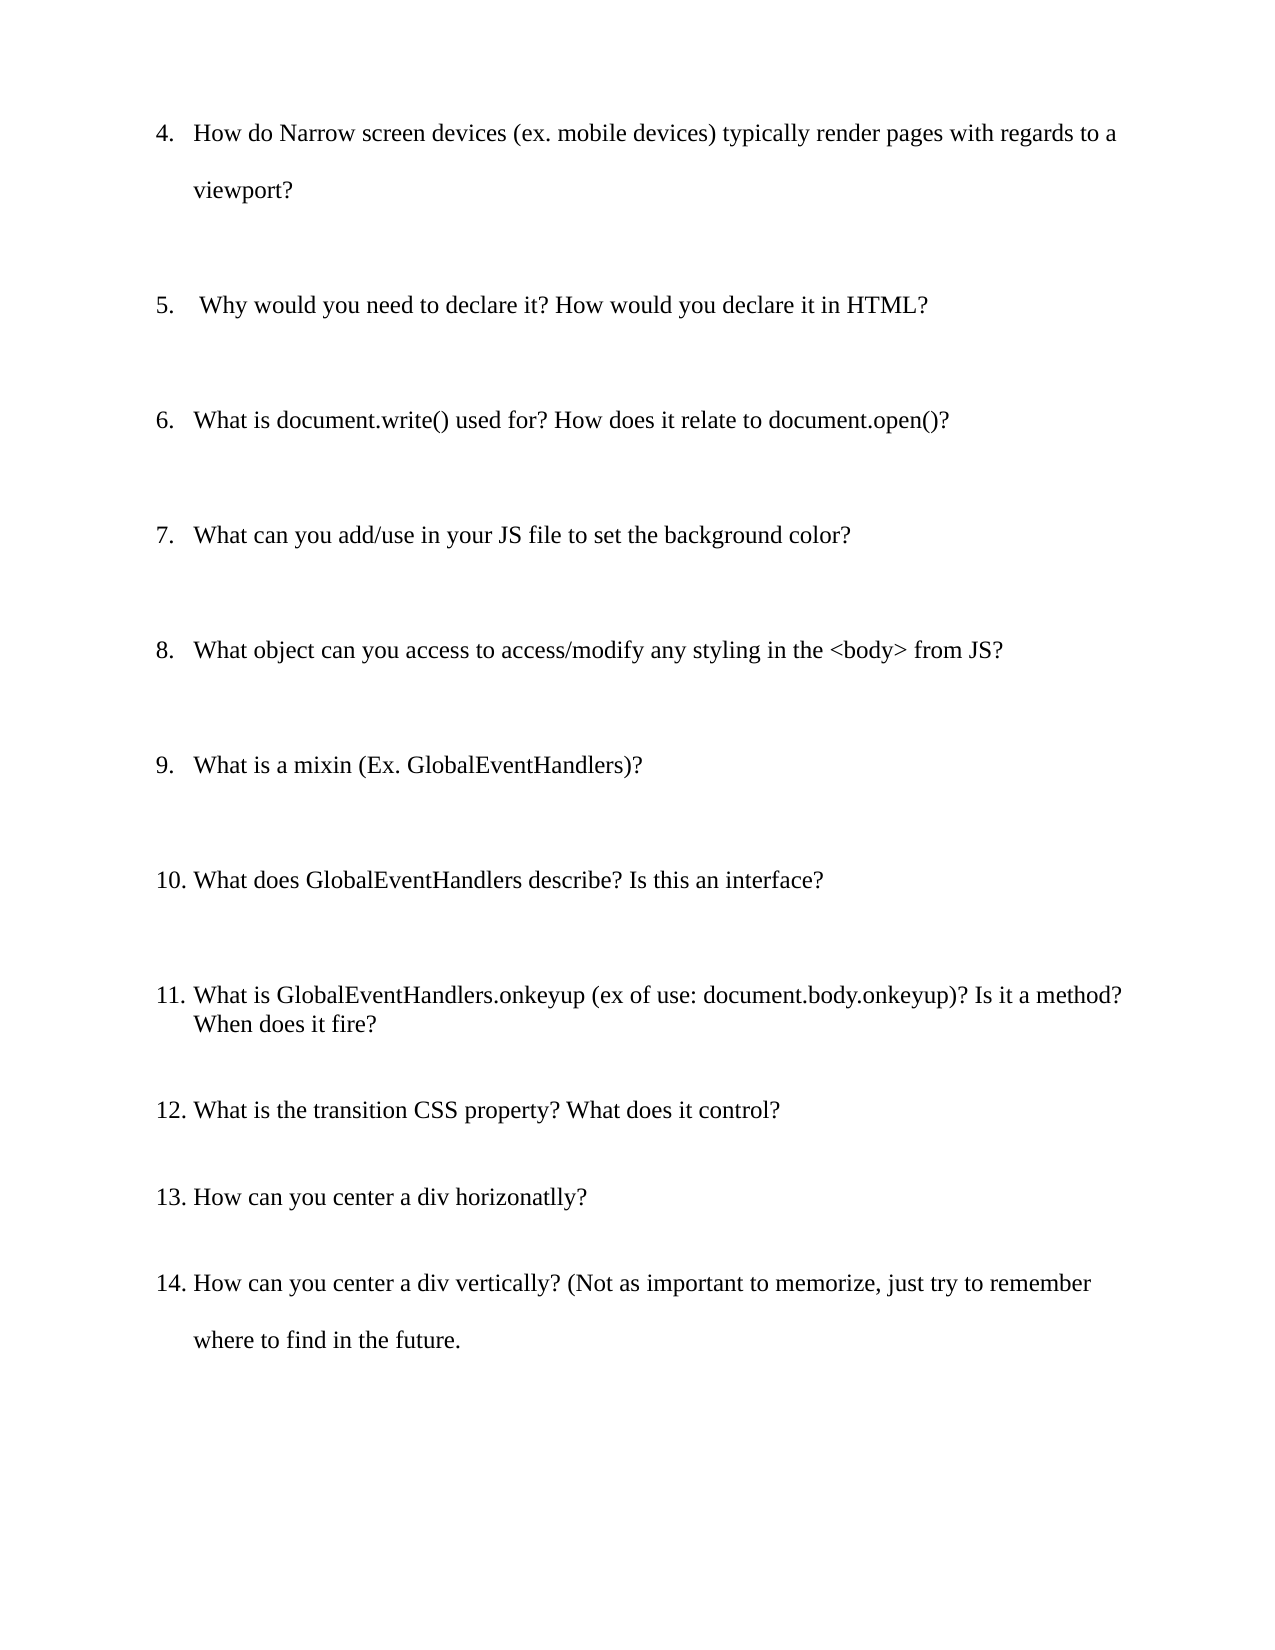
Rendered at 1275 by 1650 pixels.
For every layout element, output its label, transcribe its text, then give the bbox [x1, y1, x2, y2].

list How do Narrow screen devices (ex. mobile devices) typically render pages with regards to a viewport? [156, 118, 1157, 204]
list What is GlobalEventHandlers.onkeyup (ex of use: document.body.onkeyup)? Is it a method? When does it fire? [156, 981, 1157, 1096]
list What is document.write() used for? How does it relate to document.open()? [156, 406, 1157, 492]
list What can you add/use in your JS file to set the background color? [156, 521, 1157, 607]
list How can you center a div vertically? (Not as important to memorize, just try to remember where to find in the future. [156, 1268, 1157, 1412]
list How can you center a div horizonatlly? [156, 1182, 1157, 1268]
list What does GlobalEventHandlers describe? Is this an interface? [156, 866, 1157, 952]
list What is the transition CSS property? What does it control? [156, 1096, 1157, 1182]
list What object can you access to access/modify any styling in the <body> from JS? [156, 636, 1157, 722]
list Why would you need to declare it? How would you declare it in HTML? [156, 291, 1157, 319]
list What is a mixin (Ex. GlobalEventHandlers)? [156, 751, 1157, 837]
